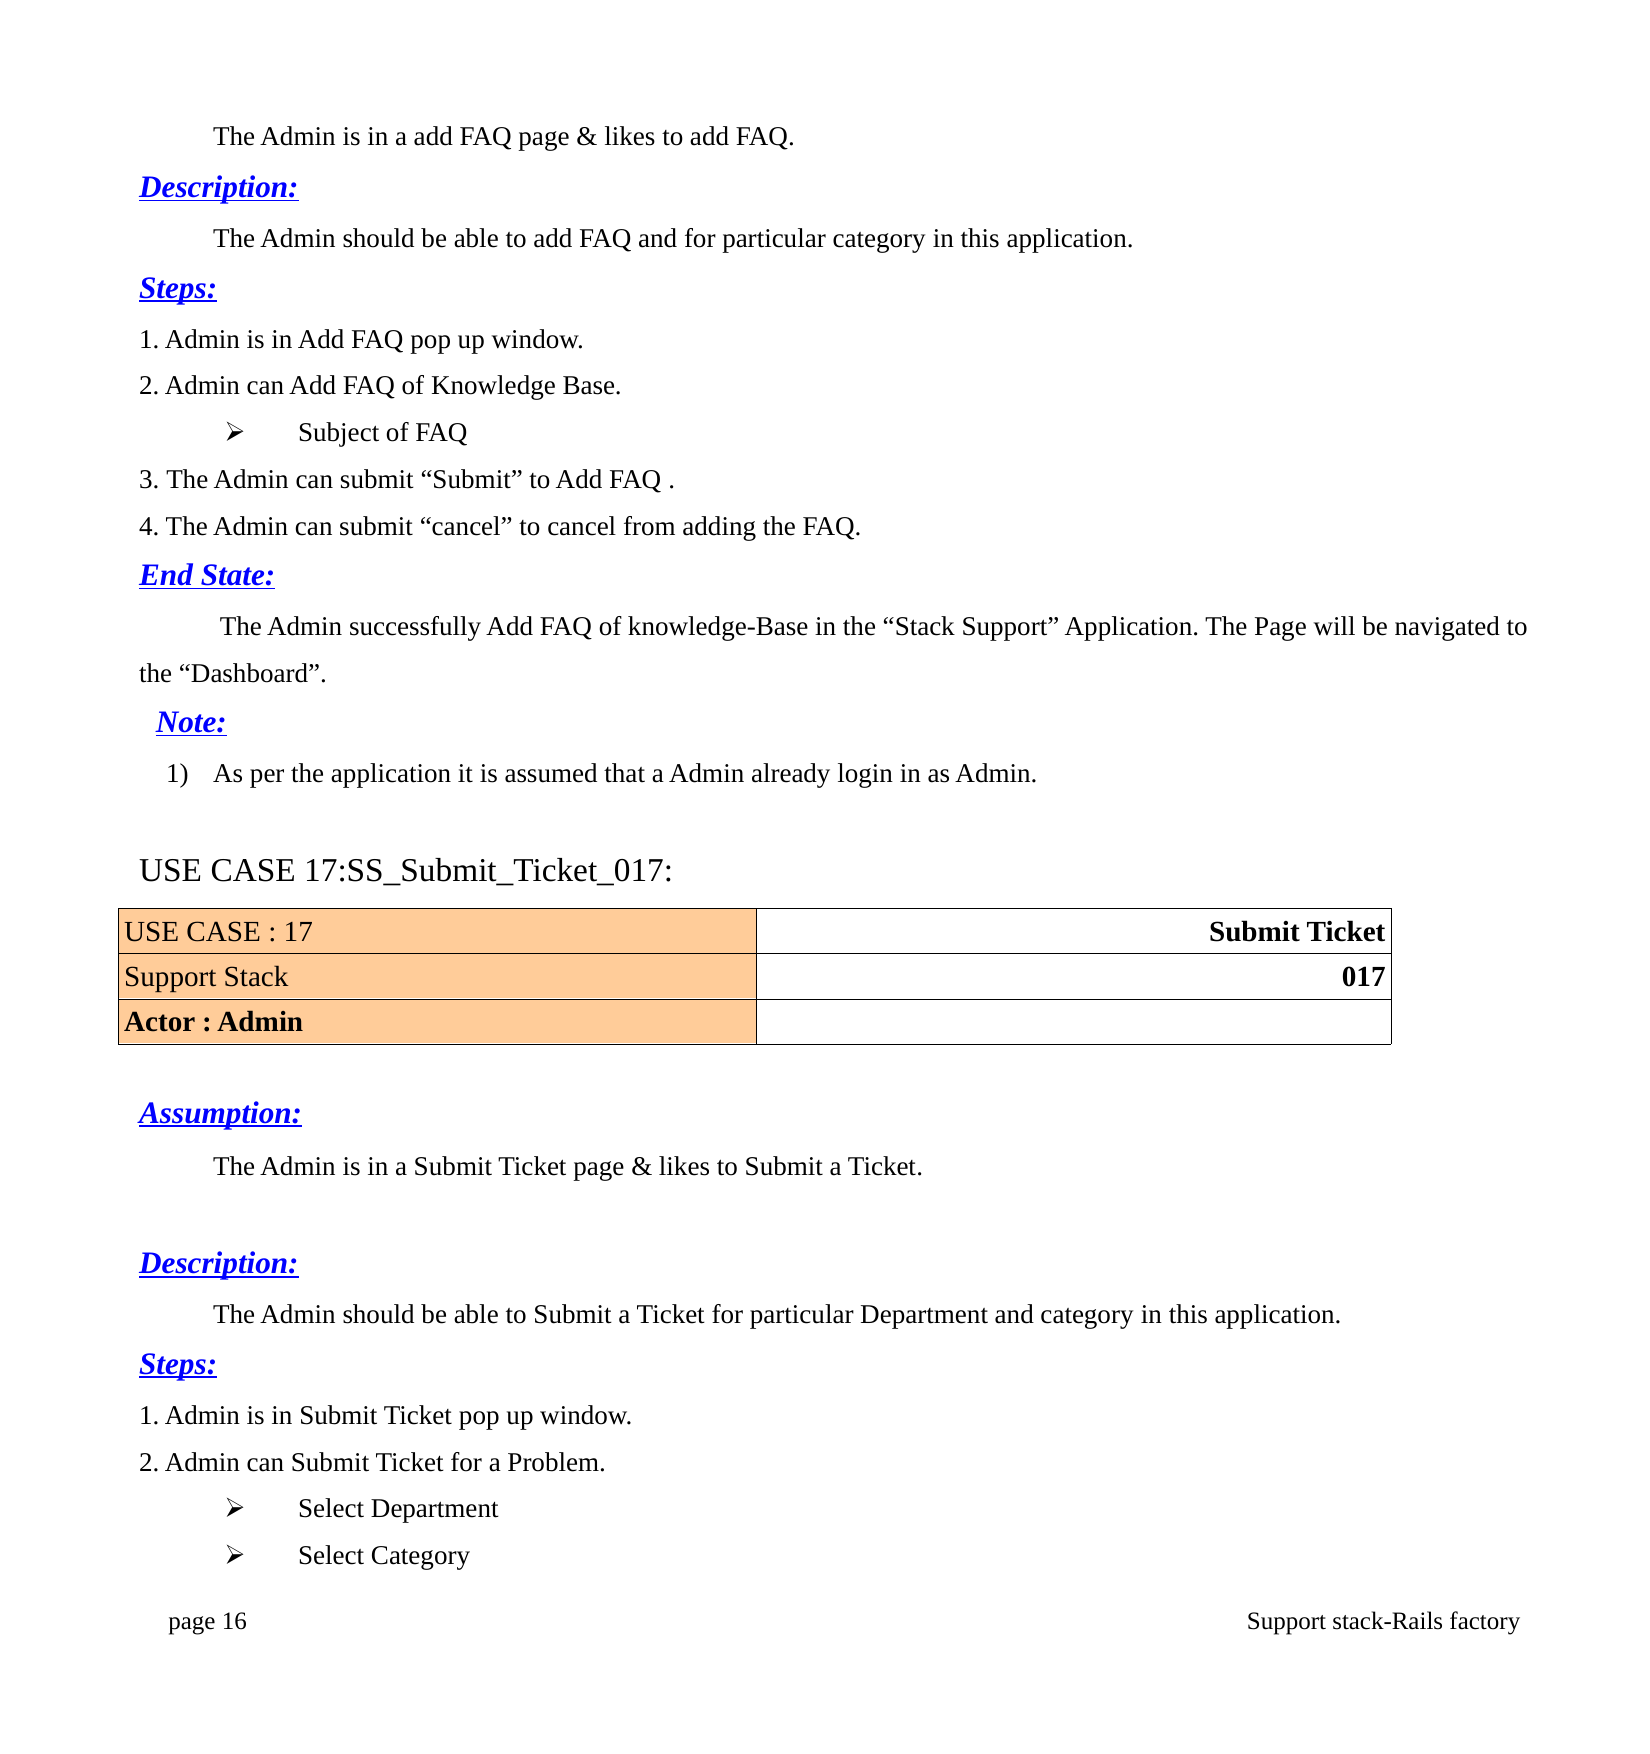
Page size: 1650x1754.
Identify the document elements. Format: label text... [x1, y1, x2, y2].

table_cell Support Stack [119, 954, 756, 998]
list 2. Admin can Submit Ticket for a Problem. [139, 1446, 1532, 1477]
text The Admin is in a Submit Ticket page & likes to Submit a Ticket. [139, 1148, 1532, 1181]
list 4. The Admin can submit “cancel” to cancel from adding the FAQ. [139, 510, 1532, 541]
text End State: [139, 556, 1532, 592]
text Assumption: [139, 1094, 1532, 1130]
text The Admin is in a add FAQ page & likes to add FAQ. [139, 118, 1532, 152]
text Description: [139, 1245, 1532, 1281]
table_header USE CASE : 17 [119, 909, 756, 953]
list 1. Admin is in Submit Ticket pop up window. [139, 1399, 1532, 1430]
table_cell 017 [757, 954, 1391, 998]
text Steps: [139, 1345, 1532, 1381]
list Select Department [224, 1492, 1532, 1524]
list Note: [118, 703, 1532, 739]
table_cell [757, 1000, 1391, 1043]
list 1) As per the application it is assumed that a Admin already login in as Admin. [139, 757, 1532, 788]
text Description: [139, 168, 1532, 204]
text Steps: [139, 269, 1532, 305]
list 2. Admin can Add FAQ of Knowledge Base. [139, 369, 1532, 401]
text The Admin successfully Add FAQ of knowledge-Base in the “Stack Support” Application. The Page will be navigated to the “Dashboard”. [139, 610, 1532, 688]
table_header Submit Ticket [757, 909, 1391, 953]
text The Admin should be able to Submit a Ticket for particular Department and category in this application. [139, 1299, 1532, 1330]
list 1. Admin is in Add FAQ pop up window. [139, 323, 1532, 354]
table_cell Actor : Admin [119, 1000, 756, 1043]
list Subject of FAQ [224, 416, 1532, 447]
list 3. The Admin can submit “Submit” to Add FAQ . [139, 463, 1532, 494]
list Select Category [224, 1539, 1532, 1571]
text The Admin should be able to add FAQ and for particular category in this application. [139, 222, 1532, 253]
text USE CASE 17:SS_Submit_Ticket_017: [139, 851, 1532, 889]
